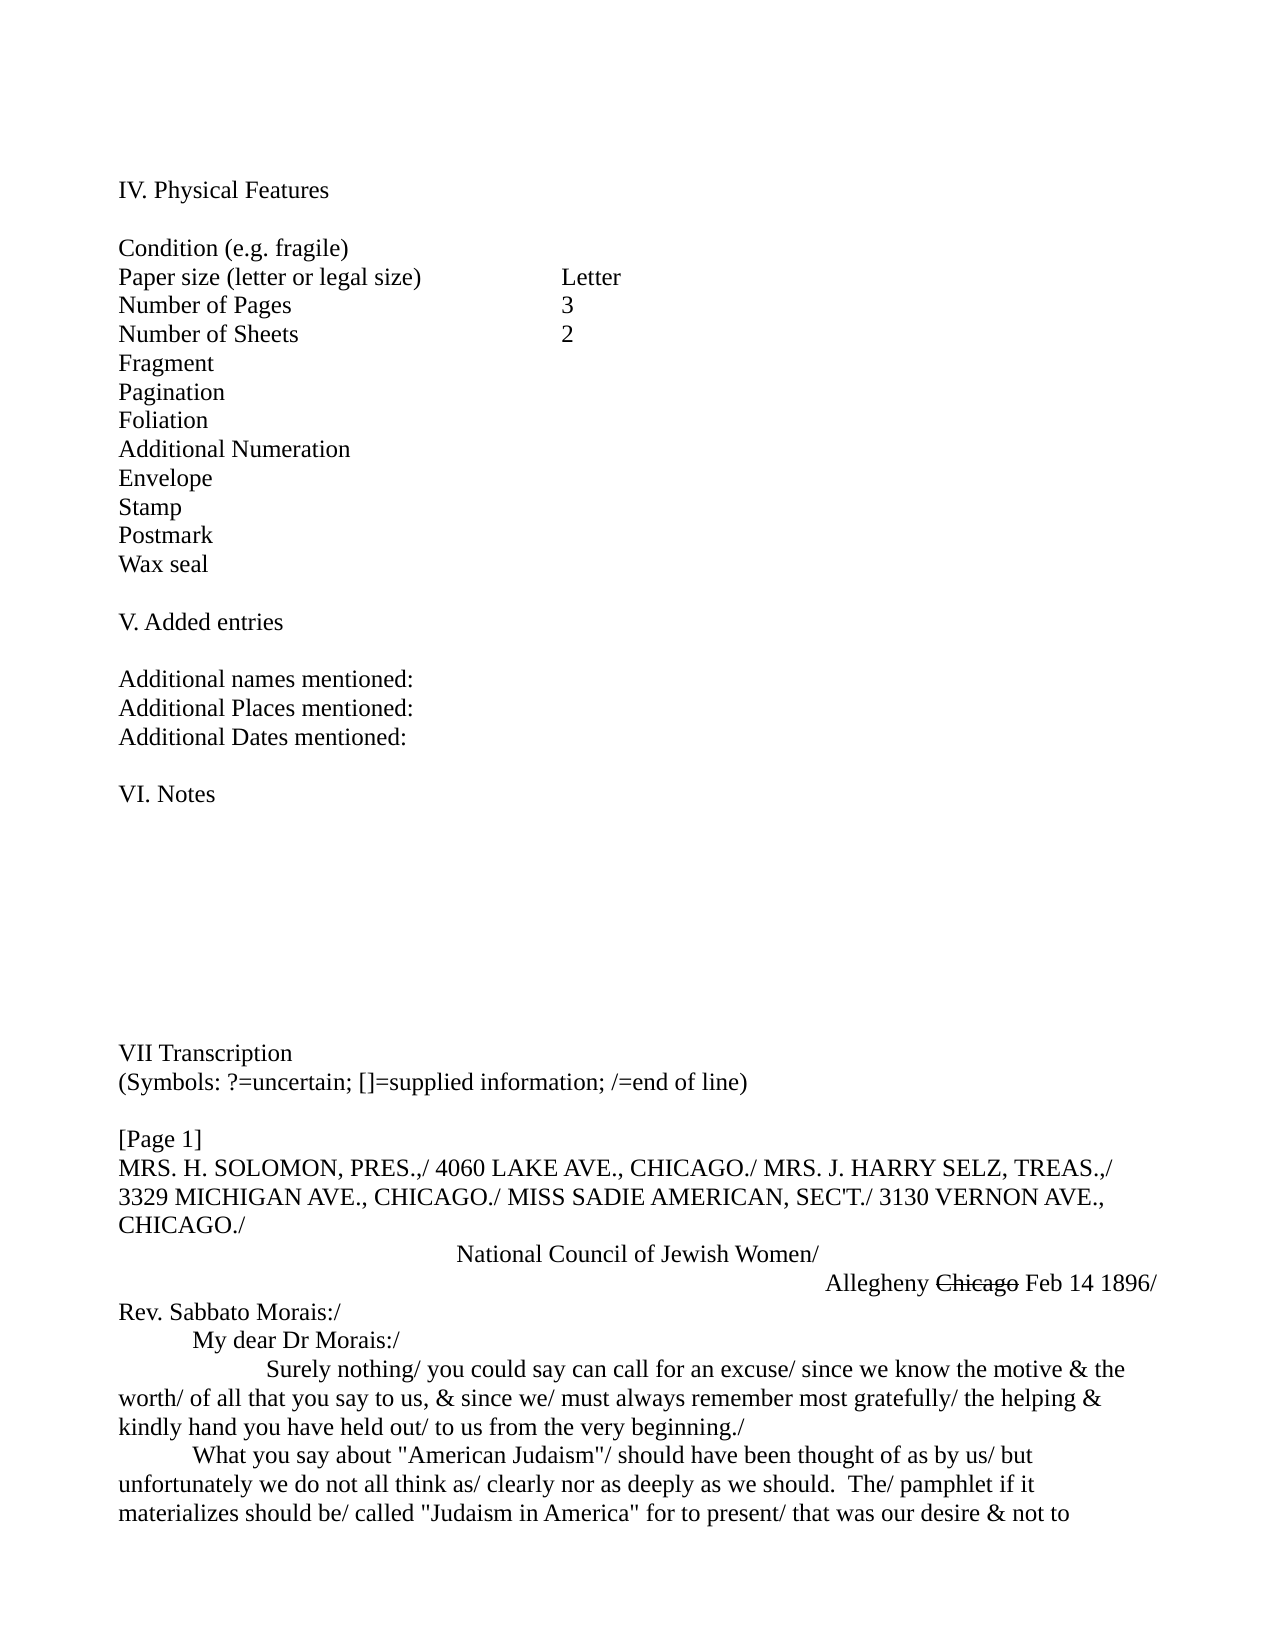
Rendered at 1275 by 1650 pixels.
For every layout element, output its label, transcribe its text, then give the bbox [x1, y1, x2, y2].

text MRS. H. SOLOMON, PRES.,/ 4060 LAKE AVE., CHICAGO./ MRS. J. HARRY SELZ, TREAS.,/ 3329 MICHIGAN AVE., CHICAGO./ MISS SADIE AMERICAN, SEC'T./ 3130 VERNON AVE., CHICAGO./ [118, 1153, 1157, 1239]
text IV. Physical Features [118, 176, 1157, 204]
text Paper size (letter or legal size) Letter [118, 262, 1157, 291]
text Fragment [118, 348, 1157, 377]
text [Page 1] [118, 1124, 1157, 1153]
text (Symbols: ?=uncertain; []=supplied information; /=end of line) [118, 1067, 1157, 1096]
text VII Transcription [118, 1038, 1157, 1067]
text V. Added entries [118, 607, 1157, 636]
text Rev. Sabbato Morais:/ [118, 1297, 1157, 1326]
text Condition (e.g. fragile) [118, 233, 1157, 262]
text What you say about "American Judaism"/ should have been thought of as by us/ but unfortunately we do not all think as/ clearly nor as deeply as we should. The/ pamphlet if it materializes should be/ called "Judaism in America" for to present/ that was our desire & not to [118, 1441, 1157, 1527]
text Surely nothing/ you could say can call for an excuse/ since we know the motive & the worth/ of all that you say to us, & since we/ must always remember most gratefully/ the helping & kindly hand you have held out/ to us from the very beginning./ [118, 1354, 1157, 1441]
text Foliation [118, 406, 1157, 434]
text Stamp [118, 492, 1157, 521]
text Number of Sheets 2 [118, 319, 1157, 348]
text Pagination [118, 377, 1157, 406]
text National Council of Jewish Women/ [118, 1239, 1157, 1268]
text Additional Dates mentioned: [118, 722, 1157, 751]
text Additional names mentioned: [118, 664, 1157, 693]
text My dear Dr Morais:/ [118, 1326, 1157, 1354]
text VI. Notes [118, 779, 1157, 808]
text Additional Numeration [118, 434, 1157, 463]
text Allegheny Chicago Feb 14 1896/ [118, 1268, 1157, 1297]
text Number of Pages 3 [118, 291, 1157, 319]
text Postma rk [118, 521, 1157, 549]
text Envelope [118, 463, 1157, 492]
text Wax seal [118, 549, 1157, 578]
text Additional Places mentioned: [118, 693, 1157, 722]
